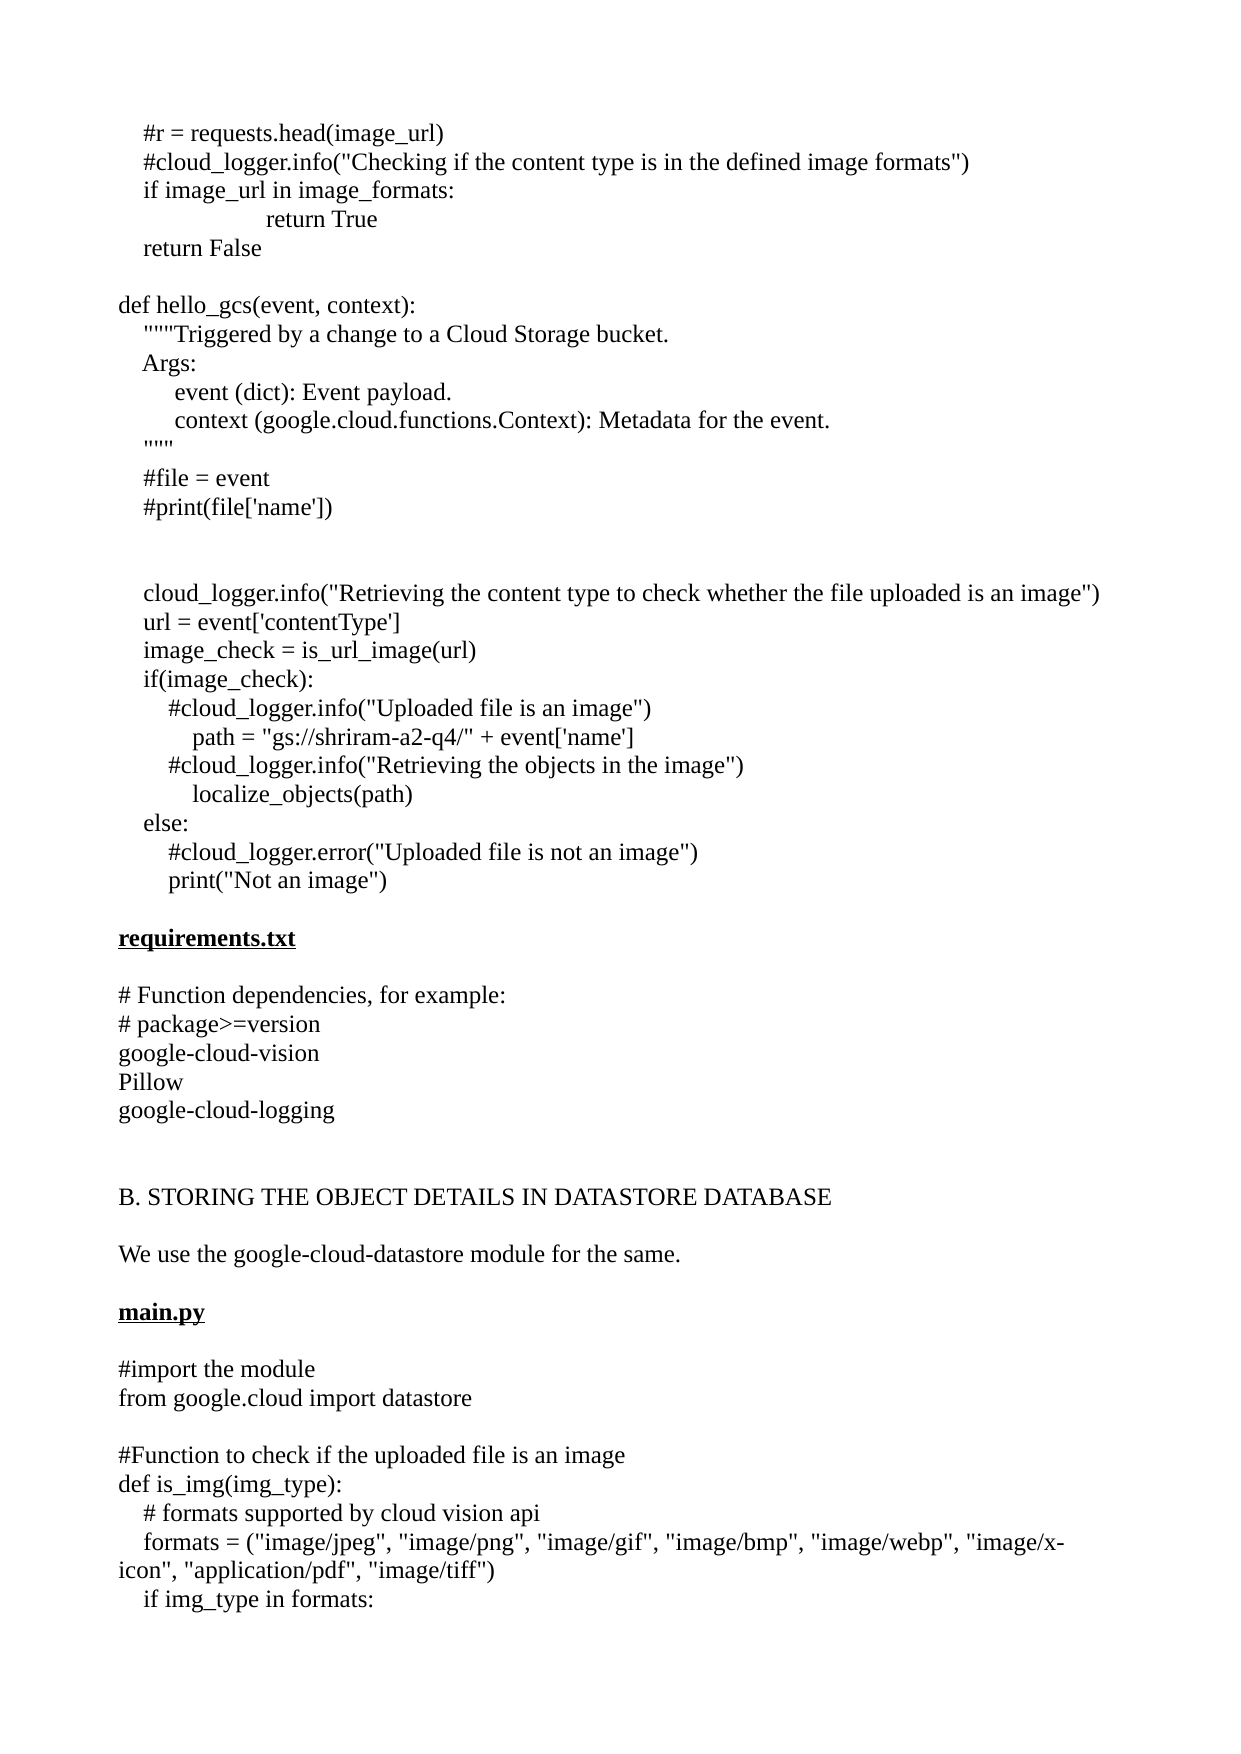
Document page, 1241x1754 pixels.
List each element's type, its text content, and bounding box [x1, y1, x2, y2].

text Pillow [118, 1067, 1122, 1096]
text localize_objects(path) [118, 779, 1122, 808]
text cloud_logger.info("Retrieving the content type to check whether the file uploaded is an image") [118, 578, 1122, 607]
text We use the google-cloud-datastore module for the same. [118, 1239, 1122, 1268]
text #cloud_logger.info("Retrieving the objects in the image") [118, 751, 1122, 779]
text #cloud_logger.error("Uploaded file is not an image") [118, 837, 1122, 866]
text #file = event [118, 463, 1122, 492]
text # Function dependencies, for example: [118, 981, 1122, 1009]
text google-cloud-logging [118, 1096, 1122, 1124]
text context (google.cloud.functions.Context): Metadata for the event. [118, 406, 1122, 434]
text return False [118, 233, 1122, 262]
text def is_img(img_type): [118, 1469, 1122, 1498]
text #print(file['name']) [118, 492, 1122, 521]
text return True [118, 204, 1122, 233]
text from google.cloud import datastore [118, 1383, 1122, 1412]
text if img_type in formats: [118, 1584, 1122, 1613]
text def hello_gcs(event, context): [118, 291, 1122, 319]
text #cloud_logger.info("Checking if the content type is in the defined image formats") [118, 147, 1122, 176]
text #import the module [118, 1354, 1122, 1383]
text path = "gs://shriram-a2-q4/" + event['name'] [118, 722, 1122, 751]
text """Triggered by a change to a Cloud Storage bucket. [118, 319, 1122, 348]
text print("Not an image") [118, 866, 1122, 894]
text requirements.txt [118, 923, 1122, 952]
text B. STORING THE OBJECT DETAILS IN DATASTORE DATABASE [118, 1182, 1122, 1211]
text if(image_check): [118, 664, 1122, 693]
text image_check = is_url_image(url) [118, 636, 1122, 664]
text main.py [118, 1297, 1122, 1326]
text google-cloud-vision [118, 1038, 1122, 1067]
text #r = requests.head(image_url) [118, 118, 1122, 147]
text formats = ("image/jpeg", "image/png", "image/gif", "image/bmp", "image/webp", "image/x-icon", "application/pdf", "image/tiff") [118, 1527, 1122, 1584]
text Args: [118, 348, 1122, 377]
text #Function to check if the uploaded file is an image [118, 1441, 1122, 1469]
text if image_url in image_formats: [118, 176, 1122, 204]
text #cloud_logger.info("Uploaded file is an image") [118, 693, 1122, 722]
text # formats supported by cloud vision api [118, 1498, 1122, 1527]
text # package>=version [118, 1009, 1122, 1038]
text else: [118, 808, 1122, 837]
text """ [118, 434, 1122, 463]
text url = event['contentType'] [118, 607, 1122, 636]
text event (dict): Event payload. [118, 377, 1122, 406]
